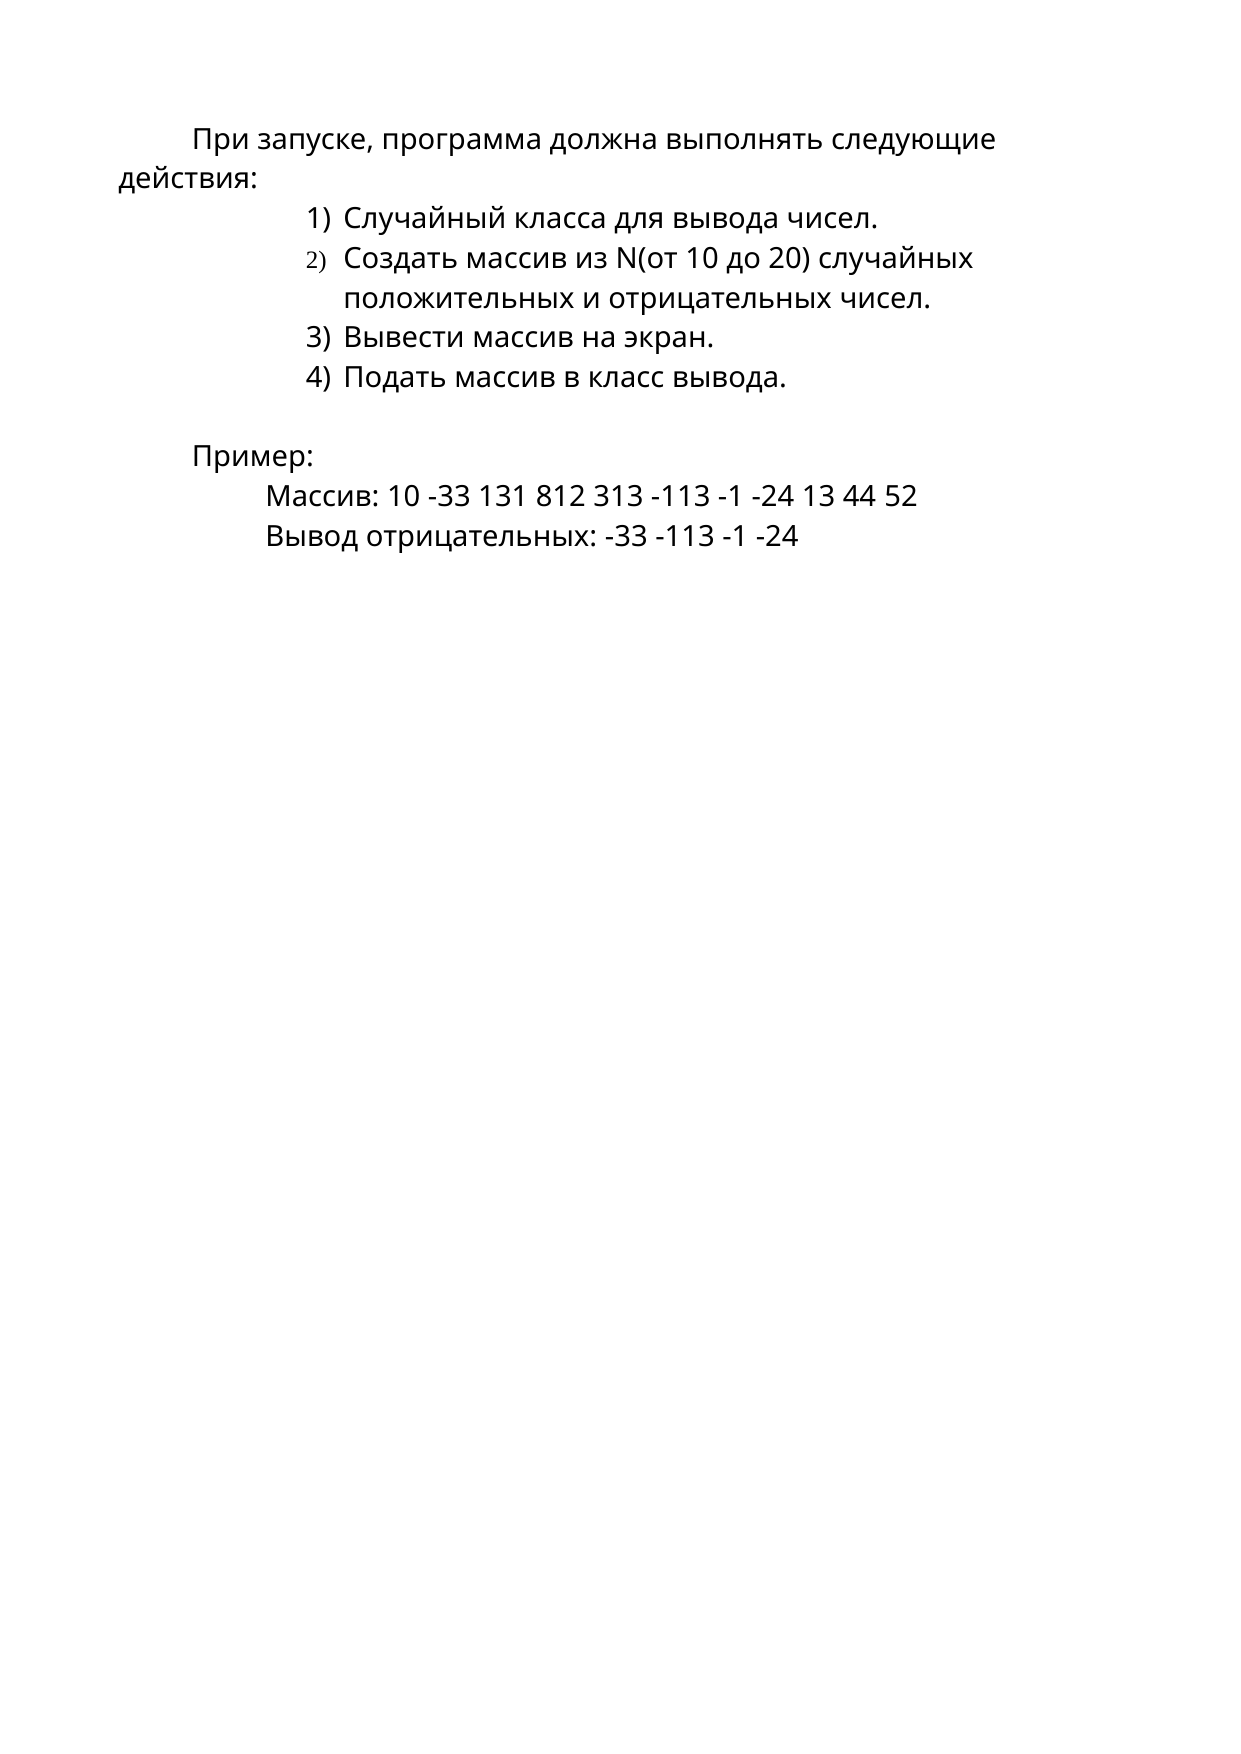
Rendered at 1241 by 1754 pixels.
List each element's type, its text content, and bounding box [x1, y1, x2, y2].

list Подать массив в класс вывода. [306, 356, 1122, 396]
text Вывод отрицательных: -33 -113 -1 -24 [118, 515, 1122, 555]
text Массив: 10 -33 131 812 313 -113 -1 -24 13 44 52 [118, 475, 1122, 515]
list Вывести массив на экран. [306, 317, 1122, 356]
list Случайный класса для вывода чисел. [306, 197, 1122, 237]
list Создать массив из N(от 10 до 20) случайных положительных и отрицательных чисел. [306, 237, 1122, 317]
text При запуске, программа должна выполнять следующие действия: [118, 118, 1122, 197]
text Пример: [118, 436, 1122, 475]
